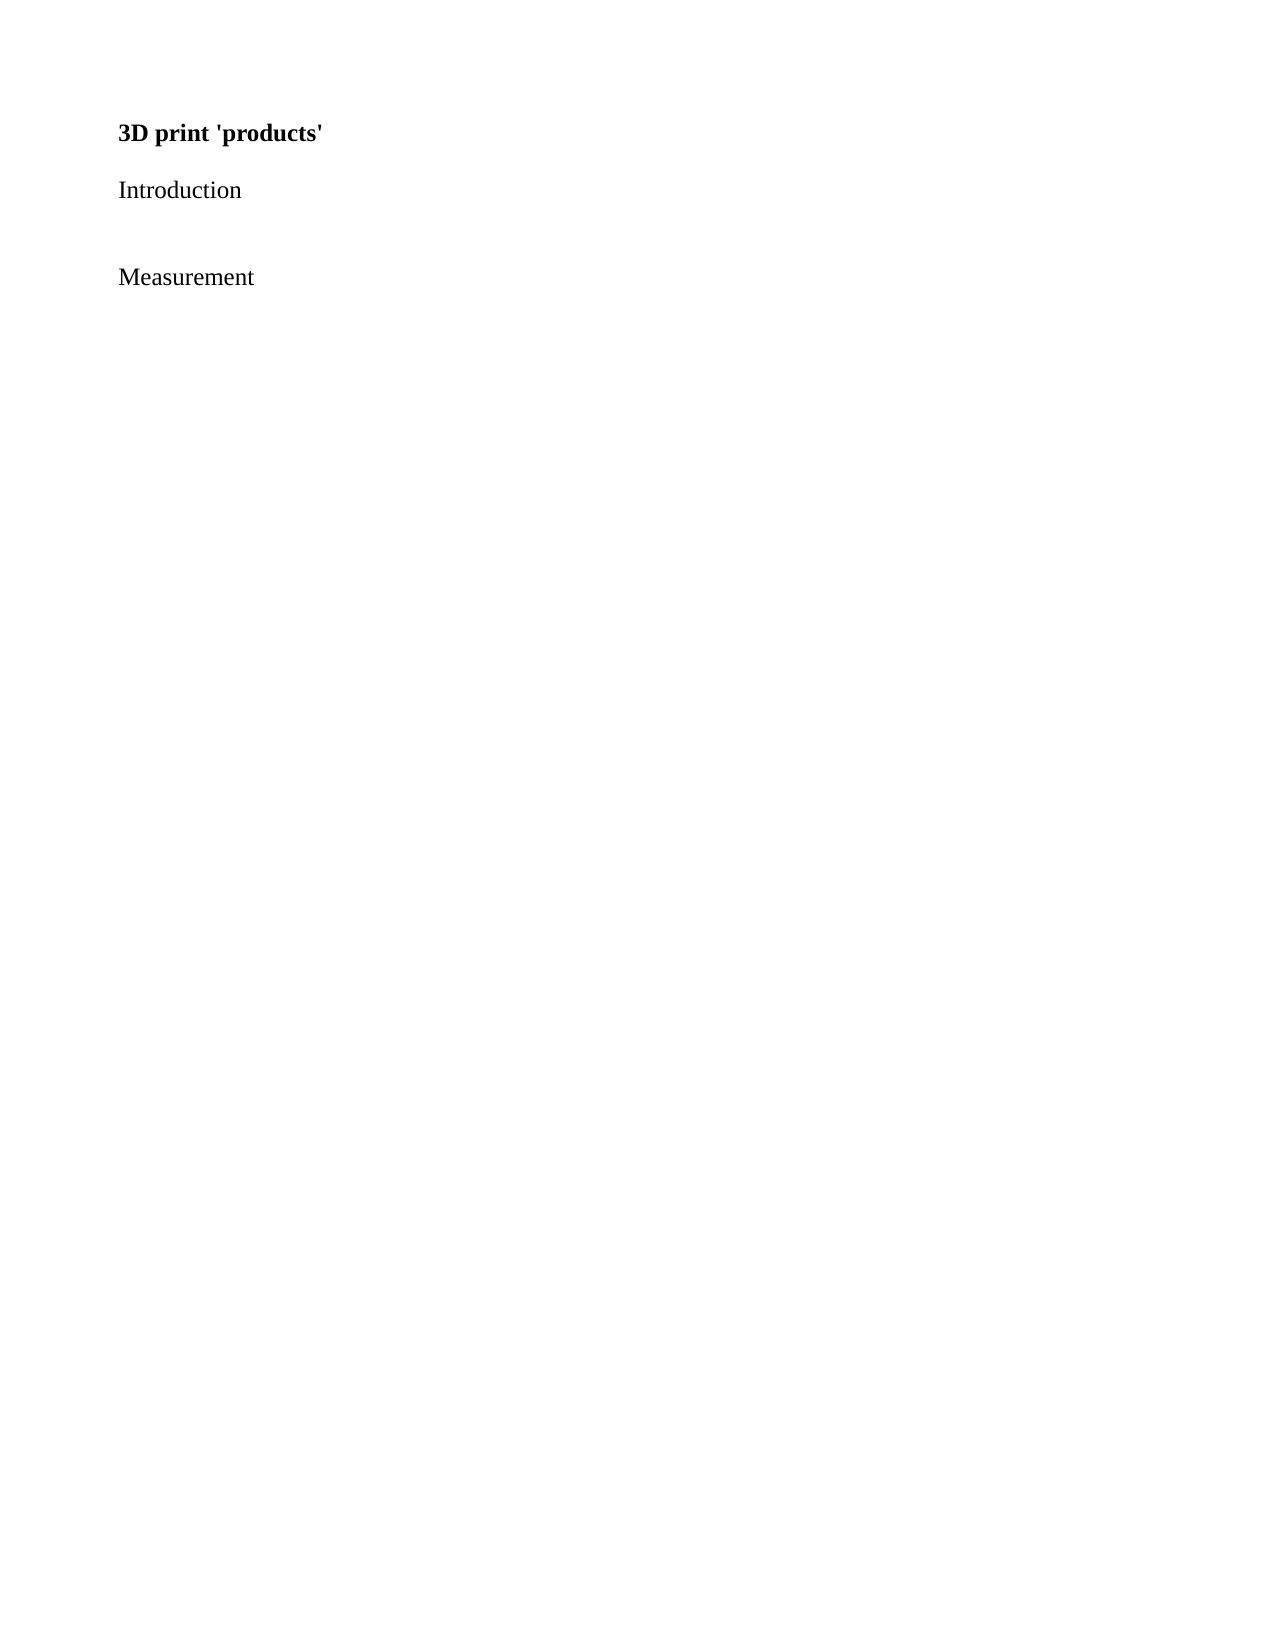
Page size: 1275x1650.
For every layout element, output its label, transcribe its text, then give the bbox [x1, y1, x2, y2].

text Introduction [118, 176, 1157, 204]
text Measurement [118, 262, 1157, 291]
text 3D print 'products' [118, 118, 1157, 147]
